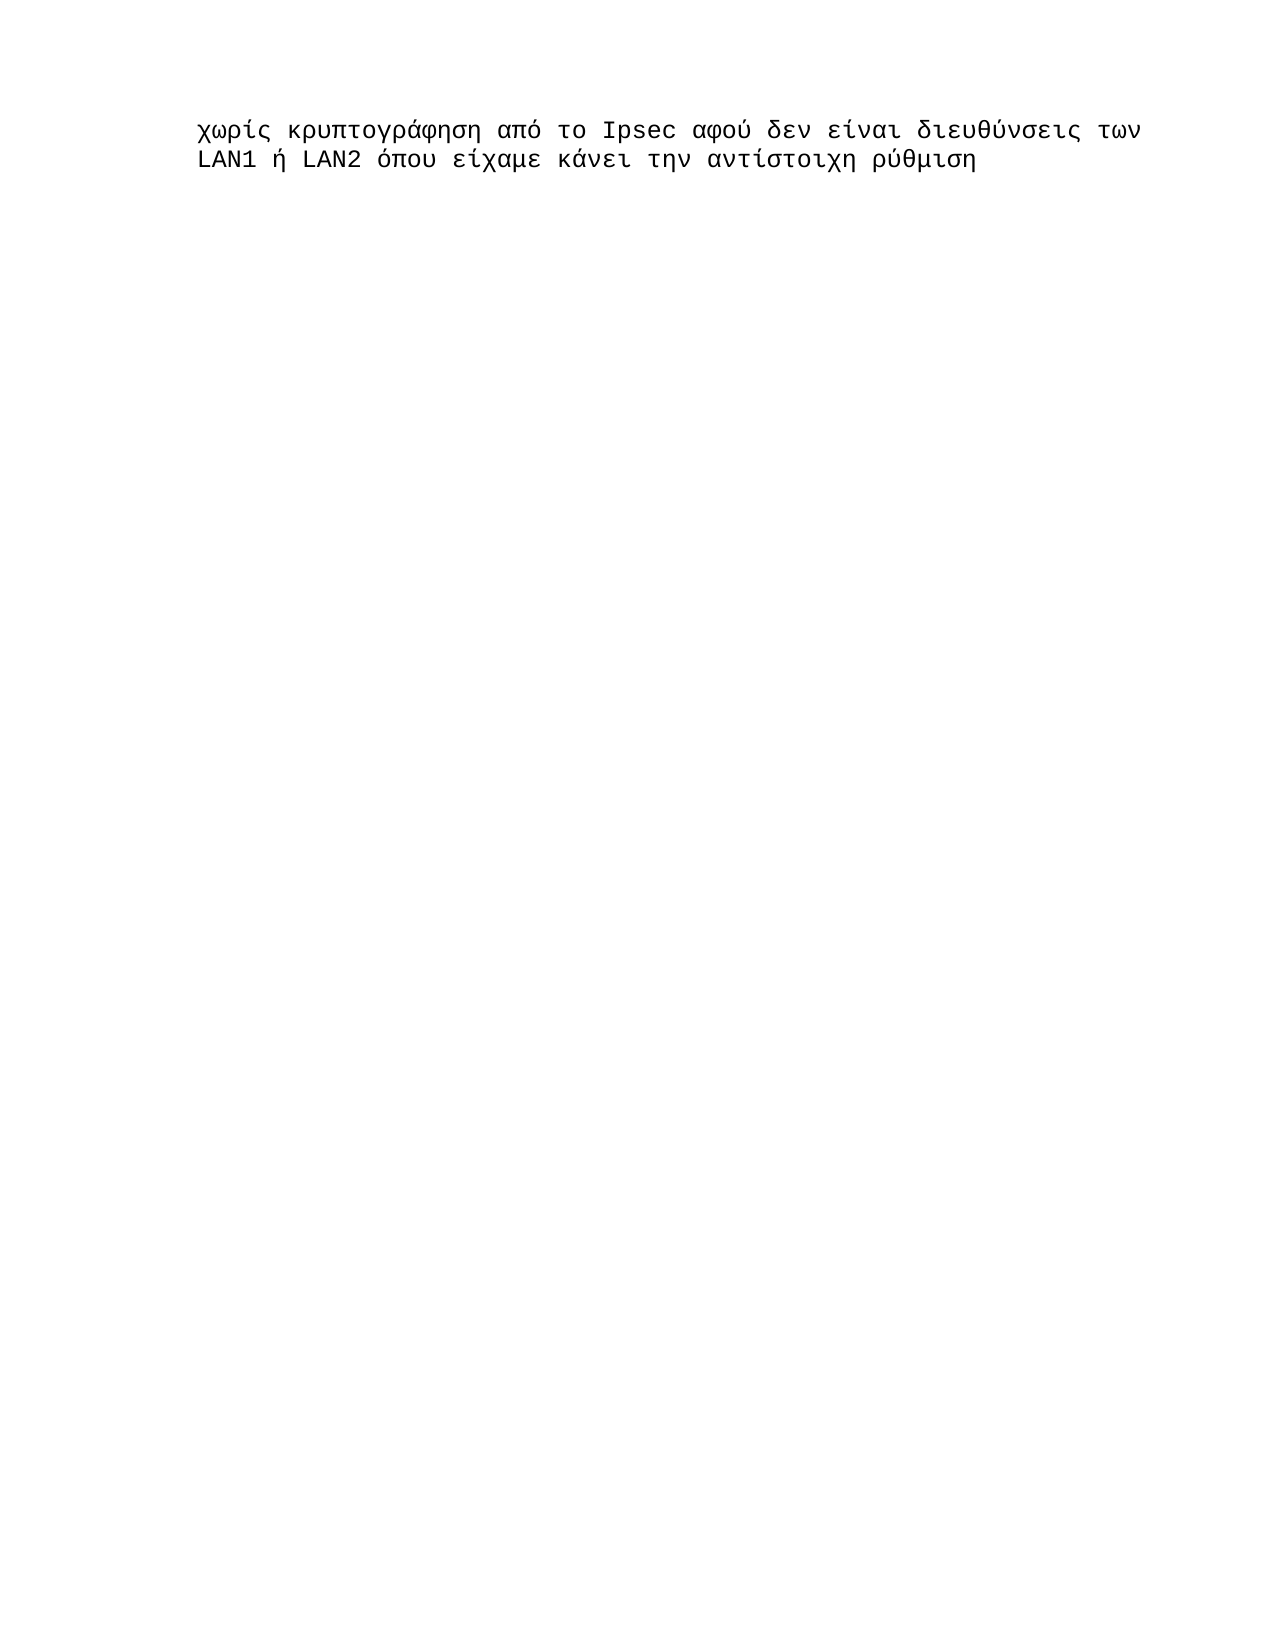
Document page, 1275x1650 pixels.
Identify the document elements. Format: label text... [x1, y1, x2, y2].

list χωρίς κρυπτογράφηση από το Ipsec αφού δεν είναι διευθύνσεις των LAN1 ή LAN2 όπου είχαμε κάνει την αντίστοιχη ρύθμιση [155, 118, 1157, 175]
